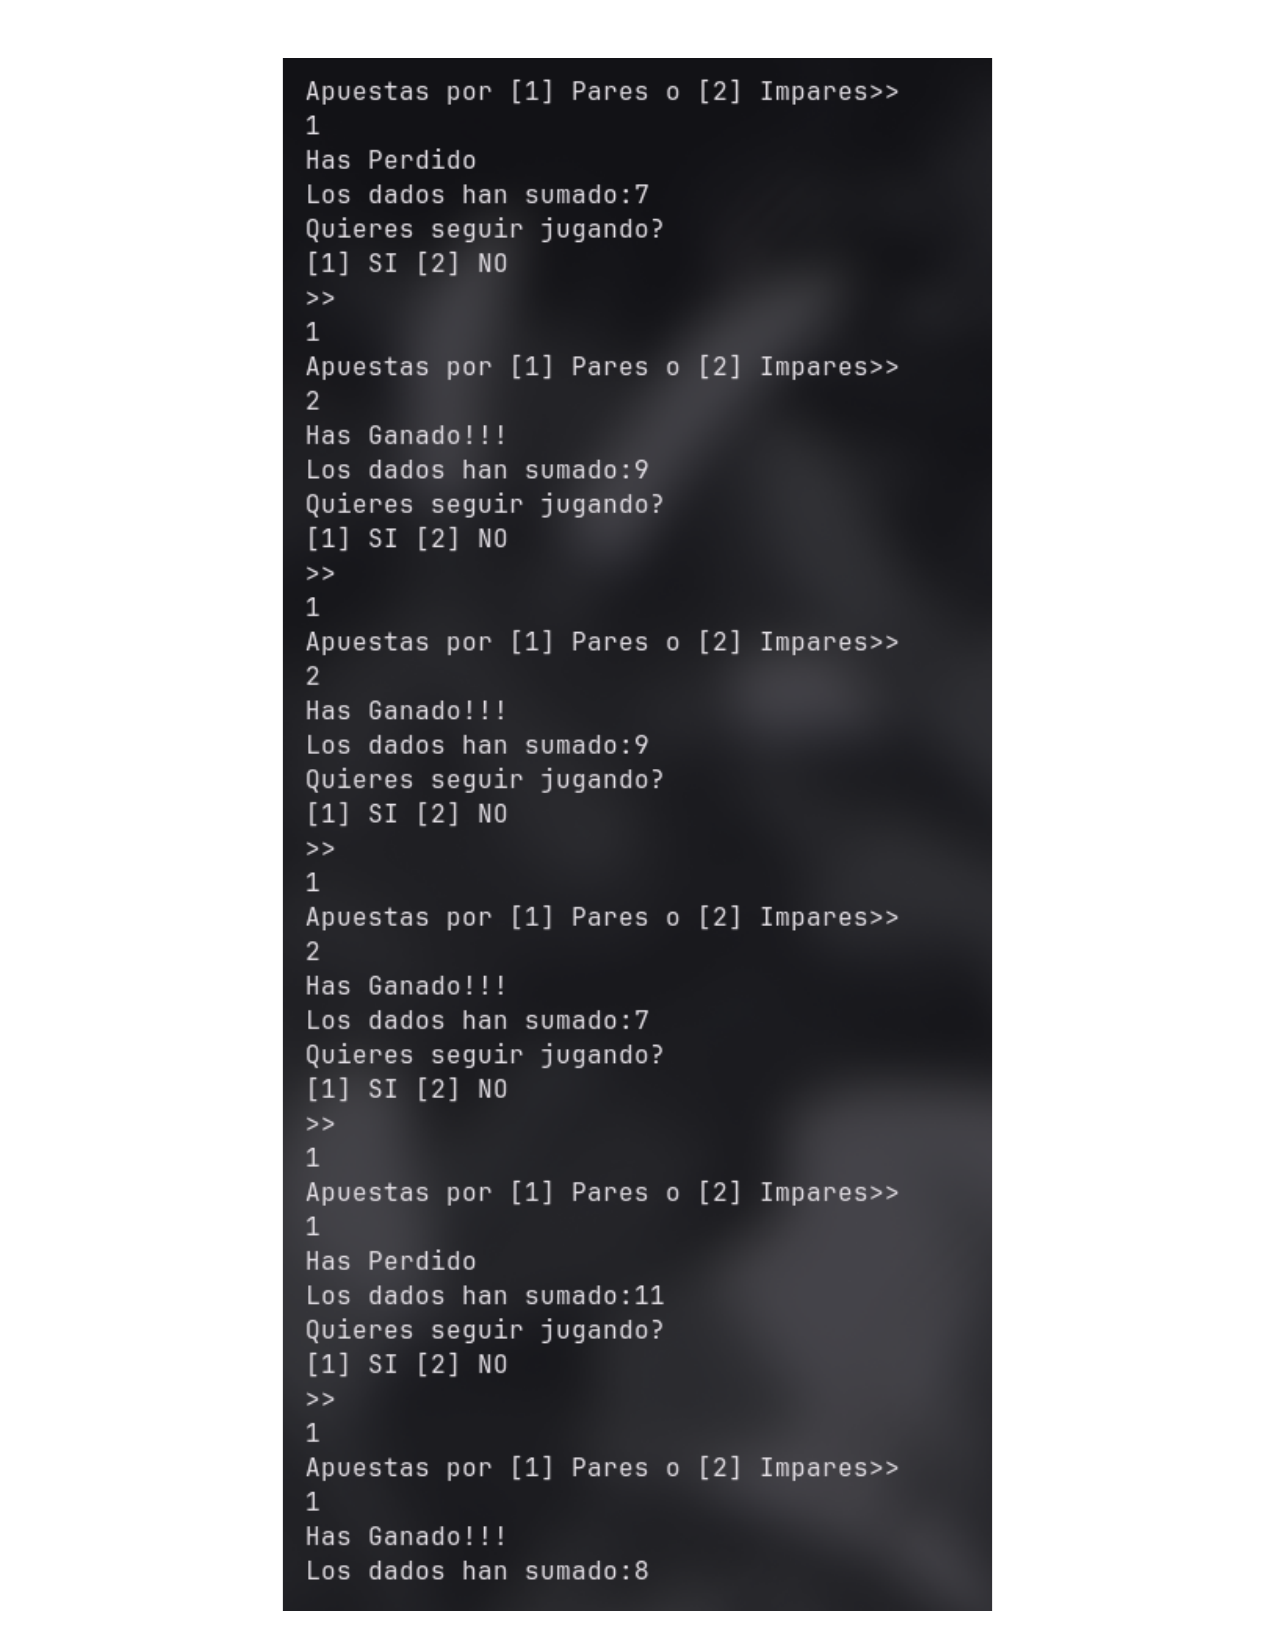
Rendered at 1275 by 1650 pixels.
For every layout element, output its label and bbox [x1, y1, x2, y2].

picture [282, 58, 993, 1611]
